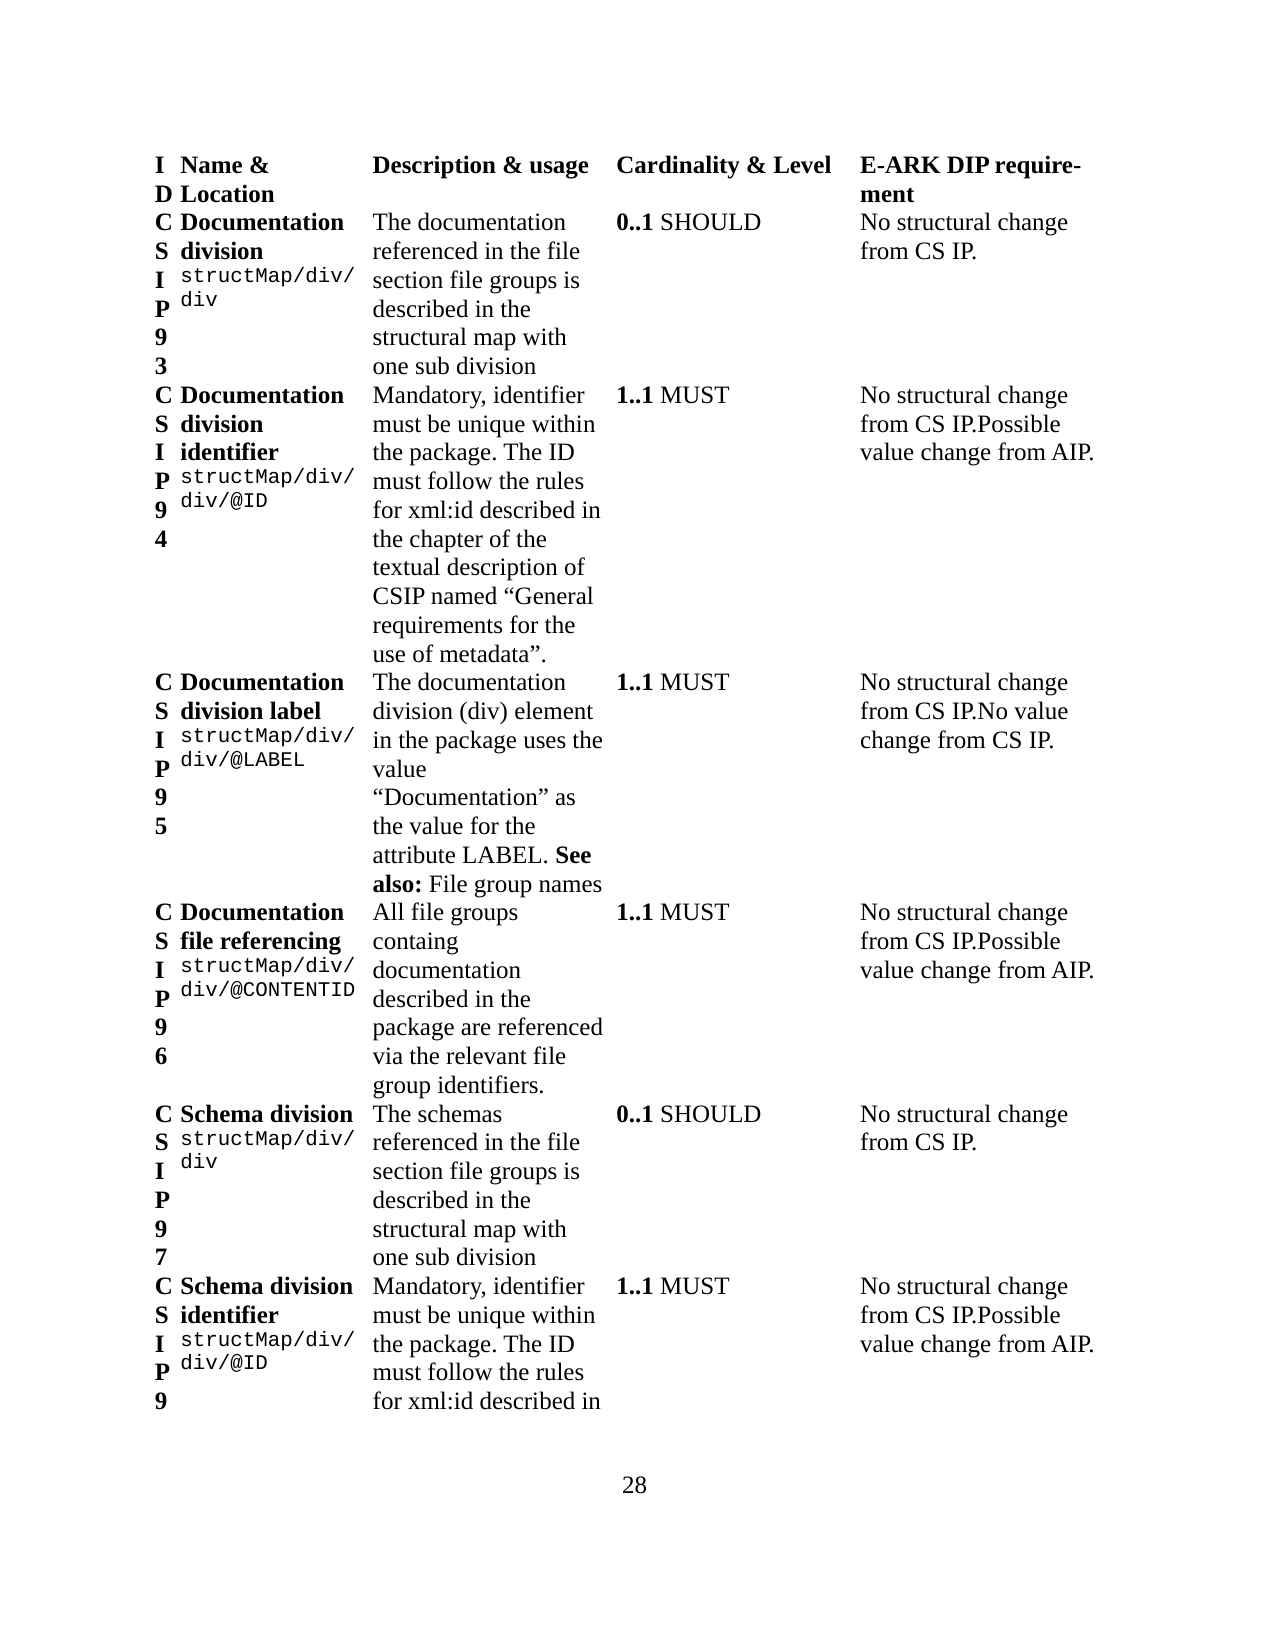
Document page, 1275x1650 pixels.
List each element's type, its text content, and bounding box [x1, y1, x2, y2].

table_cell Documentation file referencing structMap/div/div/@CONTENTID [176, 898, 368, 1099]
table_cell The schemas referenced in the file section file groups is described in the structural map with one sub division [368, 1099, 612, 1271]
table_cell Documentation division structMap/div/div [176, 208, 368, 380]
table_header ID [150, 150, 176, 207]
table_cell 1..1 MUST [612, 668, 856, 897]
table_cell No structural change from CS IP.Possible value change from AIP. [856, 898, 1125, 1099]
table_cell No structural change from CS IP.Possible value change from AIP. [856, 380, 1125, 667]
table_cell 0..1 SHOULD [612, 1099, 856, 1271]
table_cell CSIP94 [150, 380, 176, 667]
table_header Cardi­nality & Level [612, 150, 856, 207]
table_cell The documentation division (div) element in the package uses the value “Documentation” as the value for the attribute LABEL. See also: File group names [368, 668, 612, 897]
table_cell 0..1 SHOULD [612, 208, 856, 380]
table_cell Schema division structMap/div/div [176, 1099, 368, 1271]
table_header Name & Location [176, 150, 368, 207]
table_cell 1..1 MUST [612, 380, 856, 667]
table_header Description & usage [368, 150, 612, 207]
table_cell CSIP9 [150, 1271, 176, 1415]
table_cell All file groups containg documentation described in the package are referenced via the relevant file group identifiers. [368, 898, 612, 1099]
table_cell No structural change from CS IP.No value change from CS IP. [856, 668, 1125, 897]
table_cell No structural change from CS IP. [856, 208, 1125, 380]
table_cell Mandatory, identifier must be unique within the package. The ID must follow the rules for xml:id described in the chapter of the textual description of CSIP named “General requirements for the use of metadata”. [368, 380, 612, 667]
table_cell CSIP95 [150, 668, 176, 897]
table_header E-ARK DIP require­ment [856, 150, 1125, 207]
table_cell CSIP96 [150, 898, 176, 1099]
table_cell Documentation division identifier structMap/div/div/@ID [176, 380, 368, 667]
table_cell Mandatory, identifier must be unique within the package. The ID must follow the rules for xml:id described in [368, 1271, 612, 1415]
table_cell Documentation division label structMap/div/div/@LABEL [176, 668, 368, 897]
table_cell CSIP93 [150, 208, 176, 380]
table_cell No structural change from CS IP.Possible value change from AIP. [856, 1271, 1125, 1415]
table_cell No structural change from CS IP. [856, 1099, 1125, 1271]
table_cell 1..1 MUST [612, 898, 856, 1099]
table_cell CSIP97 [150, 1099, 176, 1271]
table_cell Schema division identifier structMap/div/div/@ID [176, 1271, 368, 1415]
table_cell The documentation referenced in the file section file groups is described in the structural map with one sub division [368, 208, 612, 380]
table_cell 1..1 MUST [612, 1271, 856, 1415]
